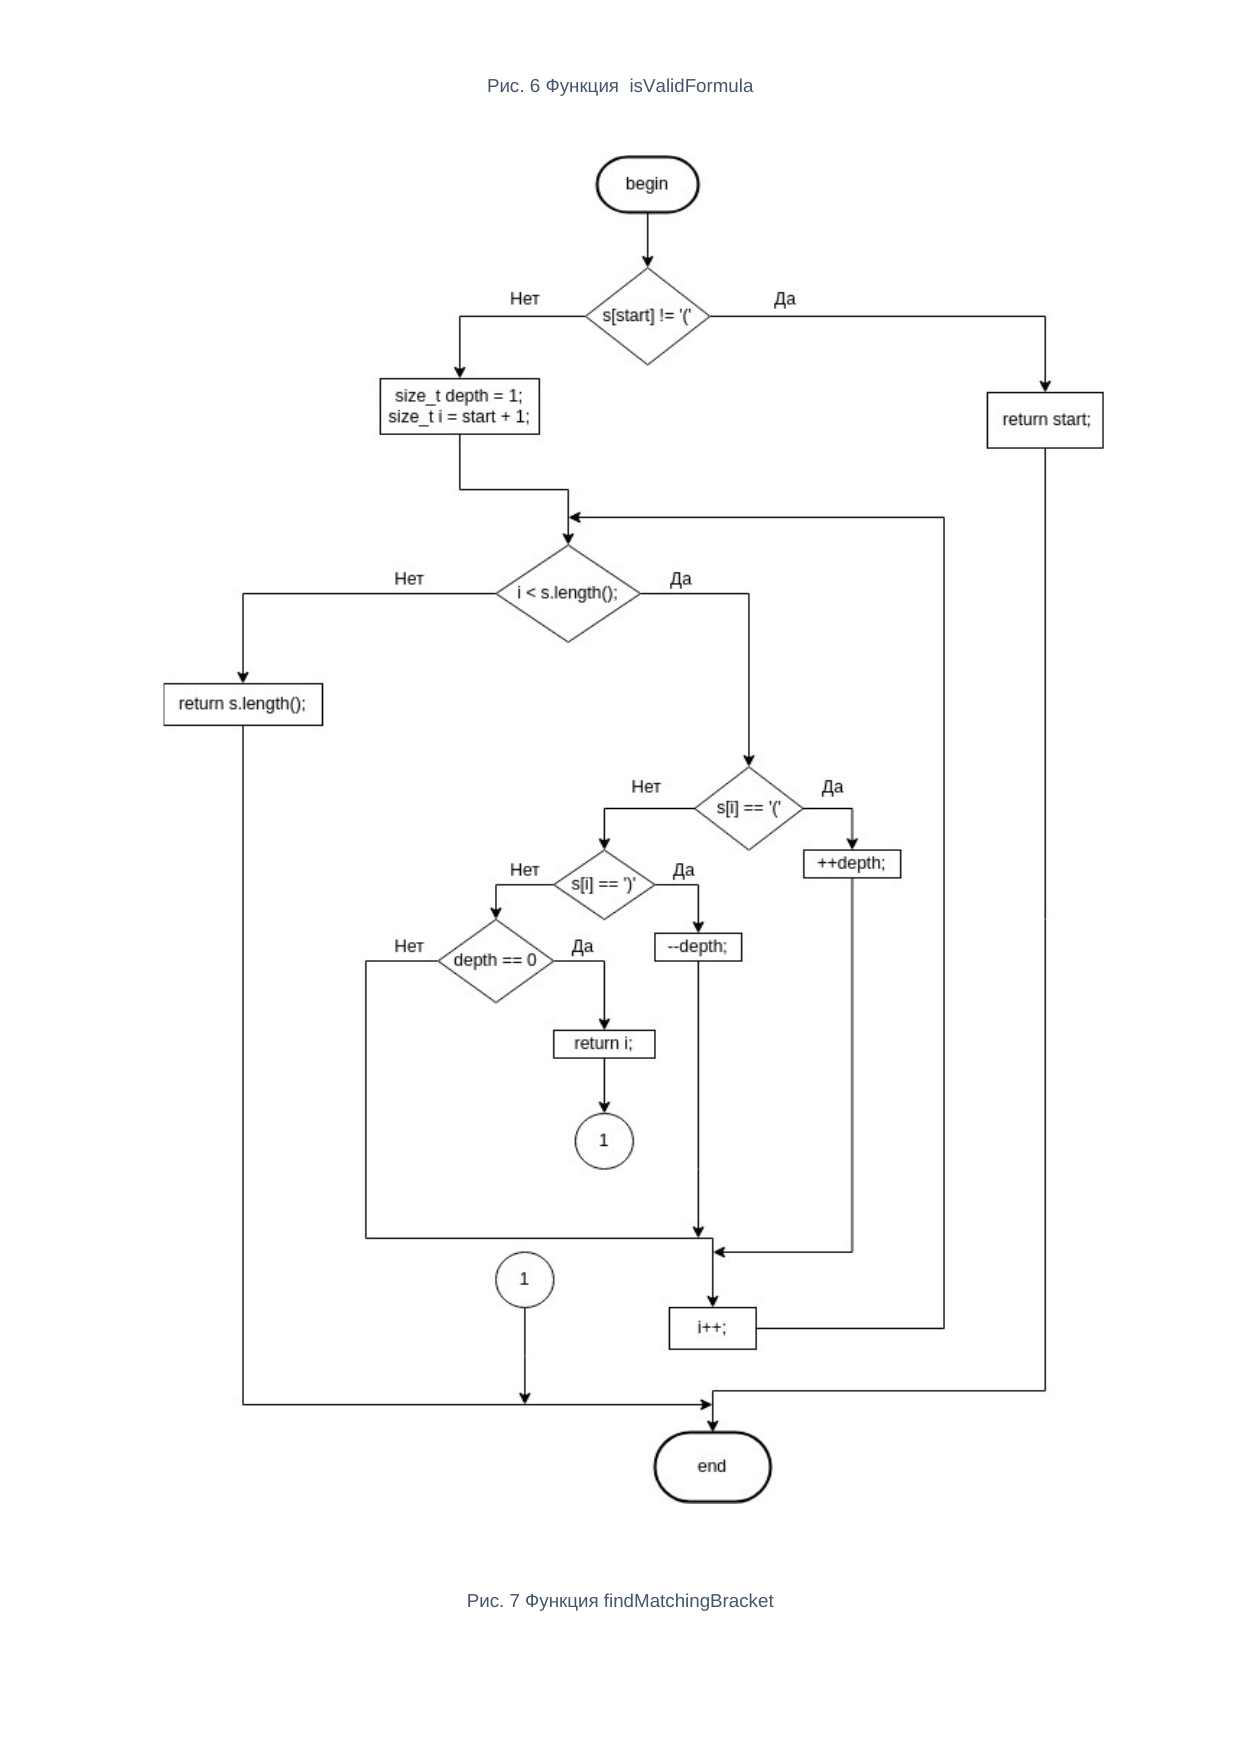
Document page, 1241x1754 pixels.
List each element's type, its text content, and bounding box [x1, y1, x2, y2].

picture [163, 155, 1104, 1504]
text Рис. 7 Функция findMatchingBracket [150, 1590, 1090, 1612]
text Рис. 6 Функция isValidFormula [150, 75, 1090, 97]
